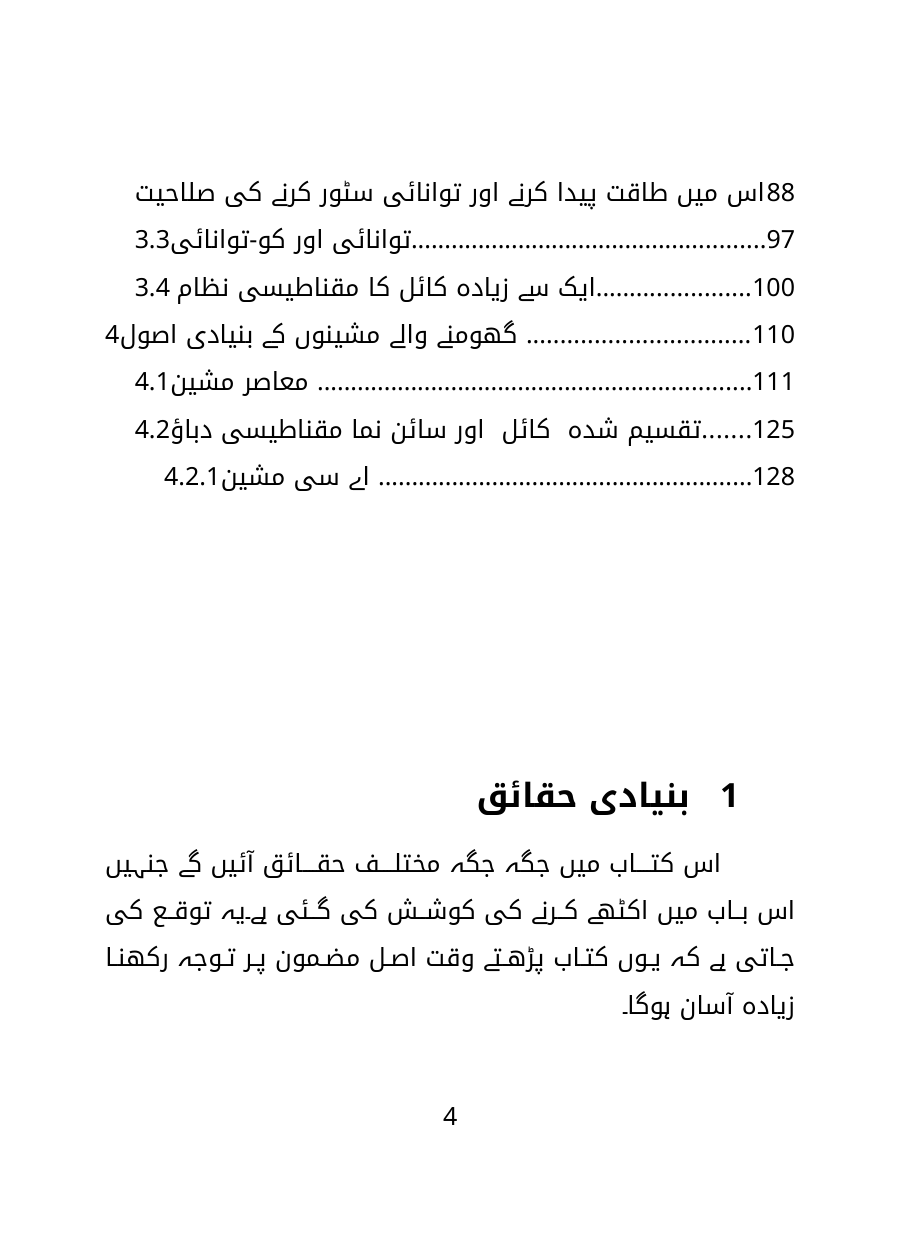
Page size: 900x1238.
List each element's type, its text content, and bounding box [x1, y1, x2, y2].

text 3.3توانائی اور کو-توانائی 97 [134, 216, 795, 264]
text 4.2.1اے سی مشین 128 [164, 453, 795, 501]
text 3.4 ایک سے زیادہ کائل کا مقناطیسی نظام 100 [134, 264, 795, 311]
text 4.2تقسیم شدہ کائل اور سائن نما مقناطیسی دباؤ 125 [134, 406, 795, 453]
text 3.2توانائی کی قسم تبدیل کرنے والا ایک کائل کا نظام اور اس میں طاقت پیدا کرنے اور توانائی سٹور کرنے کی صلاحیت 88 [134, 169, 795, 216]
text اس کتاب میں جگہ جگہ مختلف حقائق آئیں گے جنہیں اس باب میں اکٹھے کرنے کی کوشش کی گئی ہے۔یہ توقع کی جاتی ہے کہ یوں کتاب پڑھتے وقت اصل مضمون پر توجہ رکھنا زیادہ آسان ہوگا۔ [105, 840, 795, 1029]
subtitle بنیادی حقائق [105, 764, 720, 827]
text 4.1معاصر مشین 111 [134, 359, 795, 406]
text 4گھومنے والے مشینوں کے بنیادی اصول 110 [105, 311, 795, 359]
